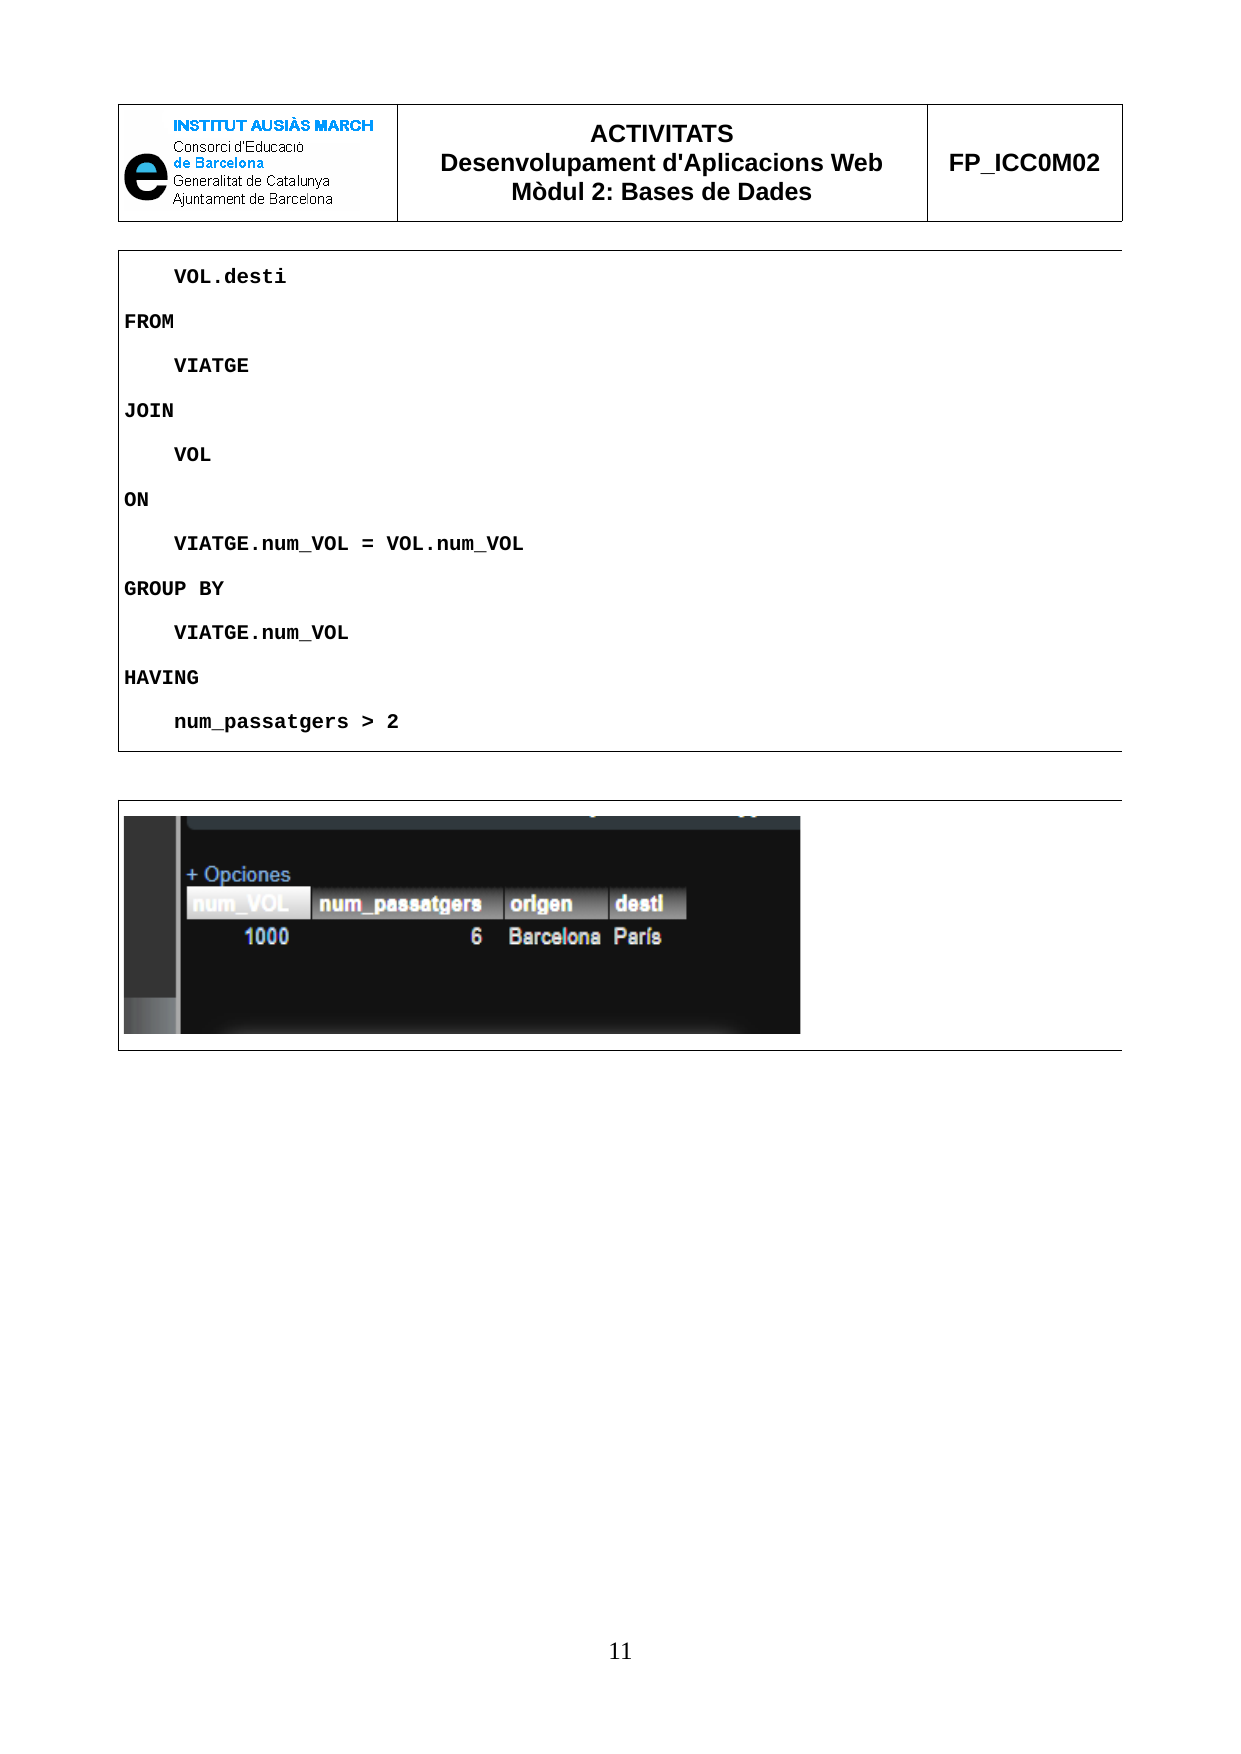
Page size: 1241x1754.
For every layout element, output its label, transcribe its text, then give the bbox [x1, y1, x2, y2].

table_header VOL.desti FROM VIATGE JOIN VOL ON VIATGE.num_VOL = VOL.num_VOL GROUP BY VIATGE.num_VOL HAVING num_passatgers > 2 [119, 251, 1122, 751]
table_header [119, 801, 1122, 1049]
